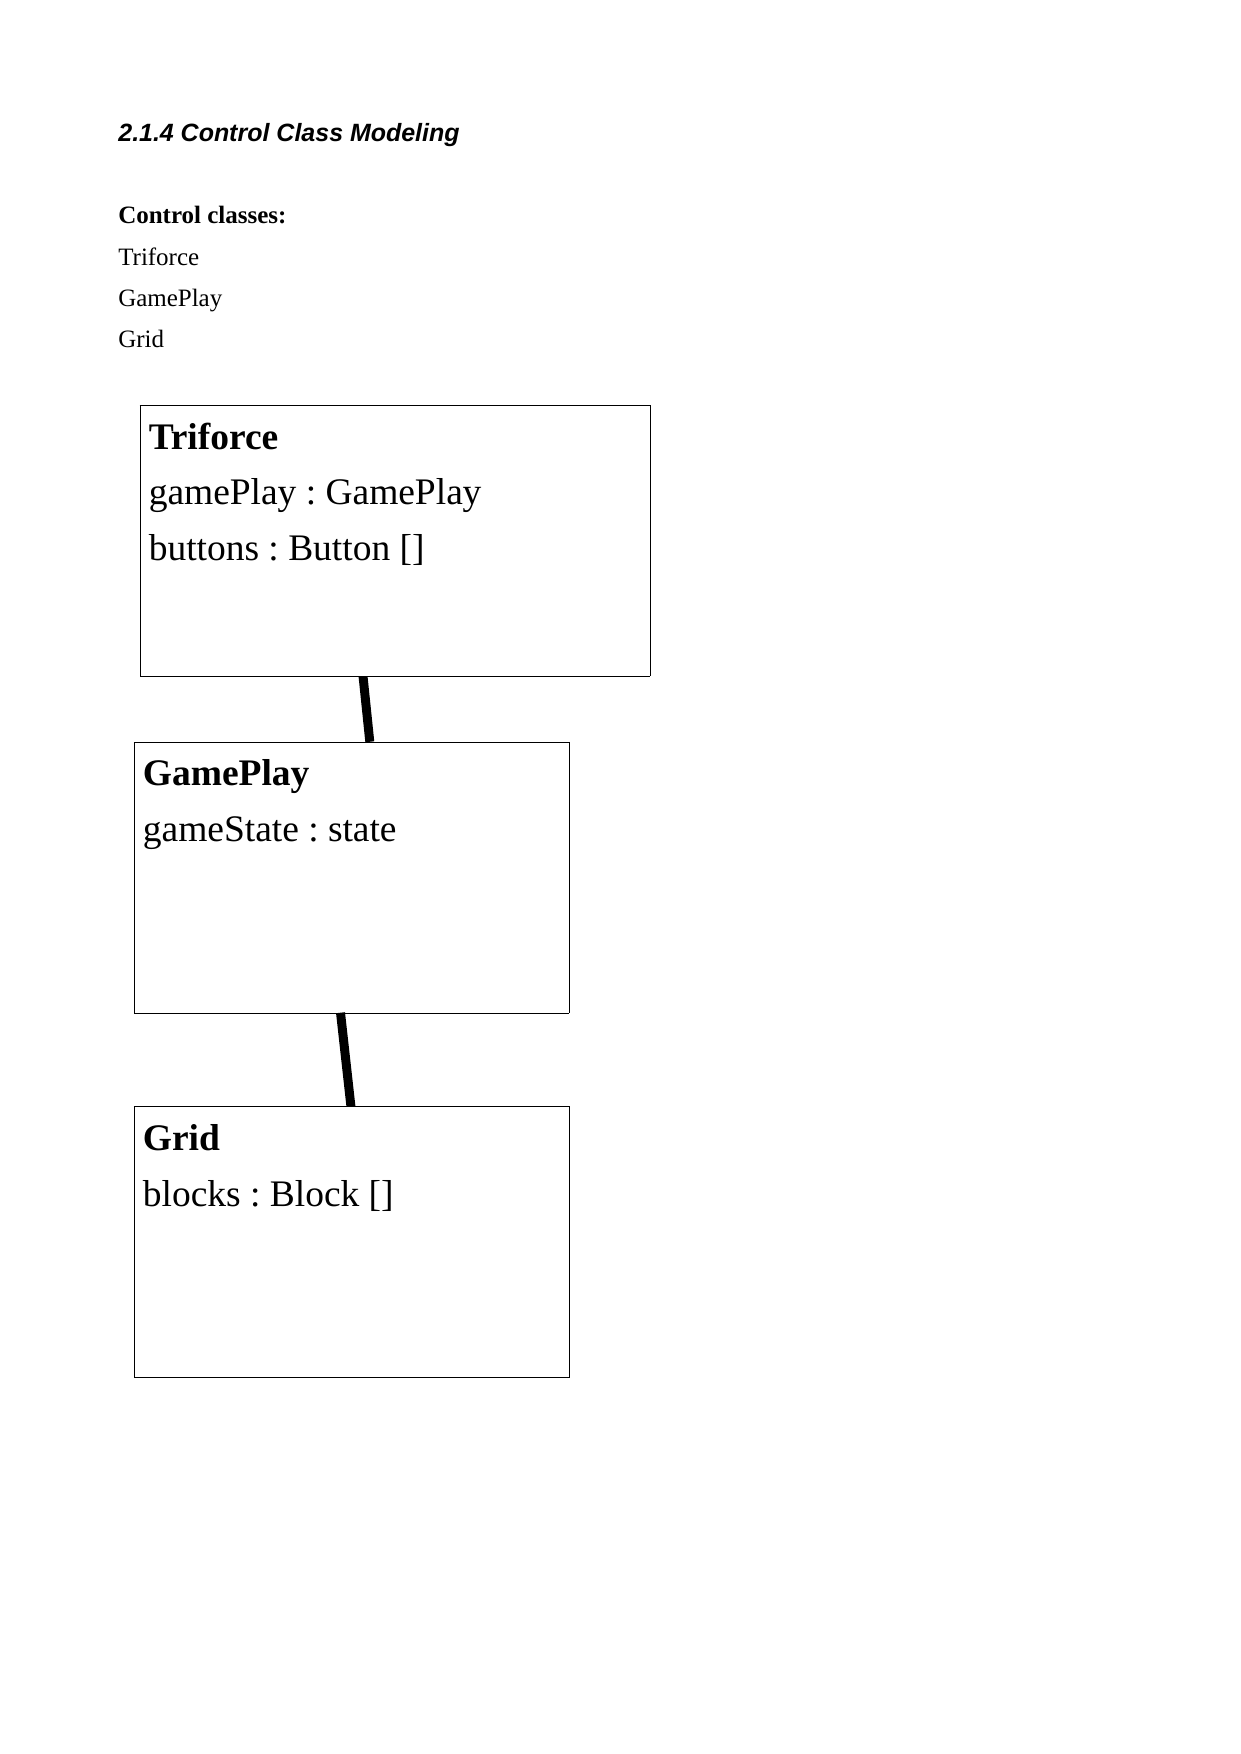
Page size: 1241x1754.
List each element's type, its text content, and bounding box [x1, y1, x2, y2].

text GamePlay [143, 751, 560, 794]
text Triforce [148, 414, 641, 457]
text buttons : Button [] [148, 525, 641, 568]
text Triforce [118, 242, 1122, 271]
text Control classes: [118, 201, 1122, 229]
subtitle 2.1.4 Control Class Modeling [118, 118, 1122, 147]
text Grid [118, 324, 1122, 353]
text GamePlay [118, 283, 1122, 312]
text blocks : Block [] [143, 1171, 560, 1214]
text Grid [143, 1115, 560, 1158]
text gamePlay : GamePlay [148, 470, 641, 513]
text gameState : state [143, 806, 560, 849]
